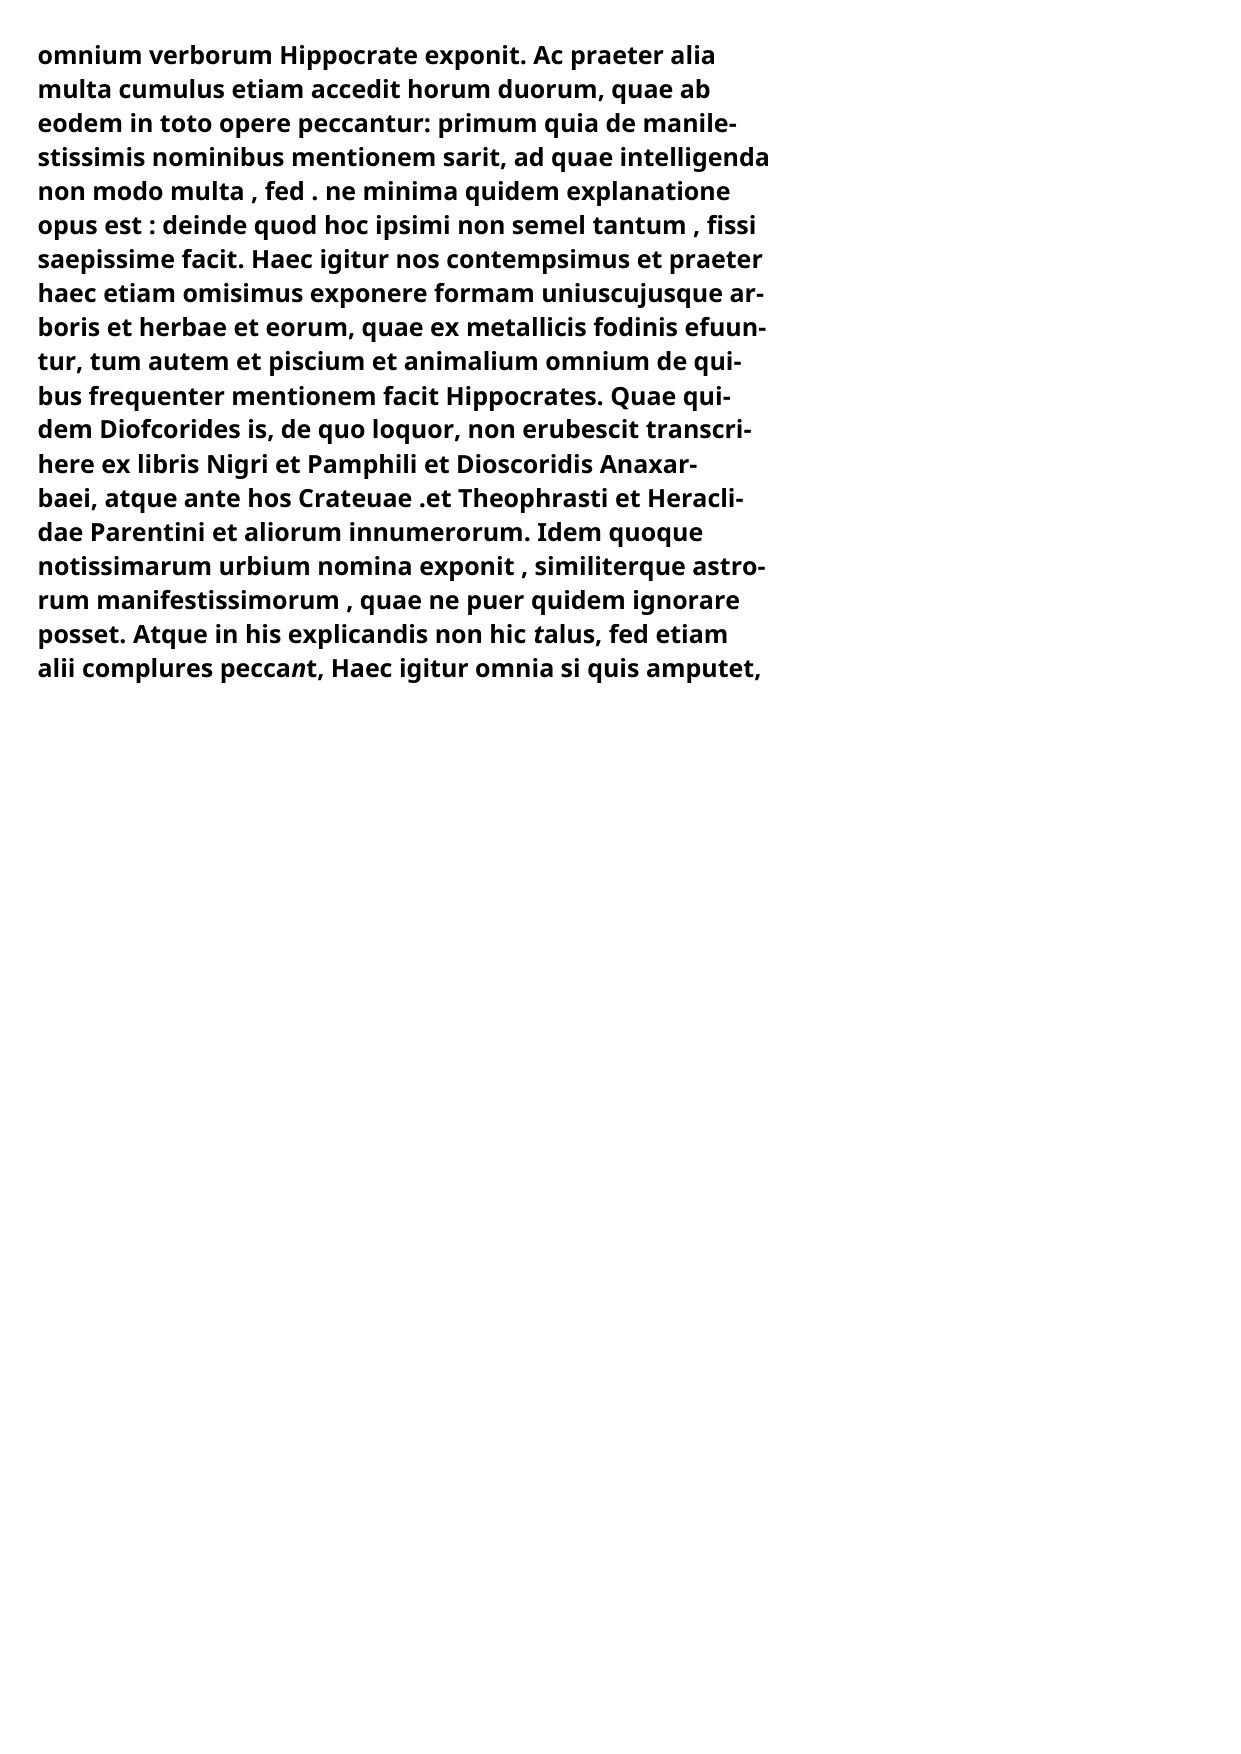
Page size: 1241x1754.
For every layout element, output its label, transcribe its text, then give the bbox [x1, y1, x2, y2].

text omnium verborum Hippocrate exponit. Ac praeter alia multa cumulus etiam accedit horum duorum, quae ab eodem in toto opere peccantur: primum quia de manile- stissimis nominibus mentionem sarit, ad quae intelligenda non modo multa , fed . ne minima quidem explanatione opus est : deinde quod hoc ipsimi non semel tantum , fissi saepissime facit. Haec igitur nos contempsimus et praeter haec etiam omisimus exponere formam uniuscujusque ar- boris et herbae et eorum, quae ex metallicis fodinis efuun- tur, tum autem et piscium et animalium omnium de qui- bus frequenter mentionem facit Hippocrates. Quae qui- dem Diofcorides is, de quo loquor, non erubescit transcri- here ex libris Nigri et Pamphili et Dioscoridis Anaxar- baei, atque ante hos Crateuae .et Theophrasti et Heracli- dae Parentini et aliorum innumerorum. Idem quoque notissimarum urbium nomina exponit , similiterque astro- rum manifestissimorum , quae ne puer quidem ignorare posset. Atque in his explicandis non hic talus, fed etiam alii complures peccant, Haec igitur omnia si quis amputet, [37, 37, 1203, 685]
